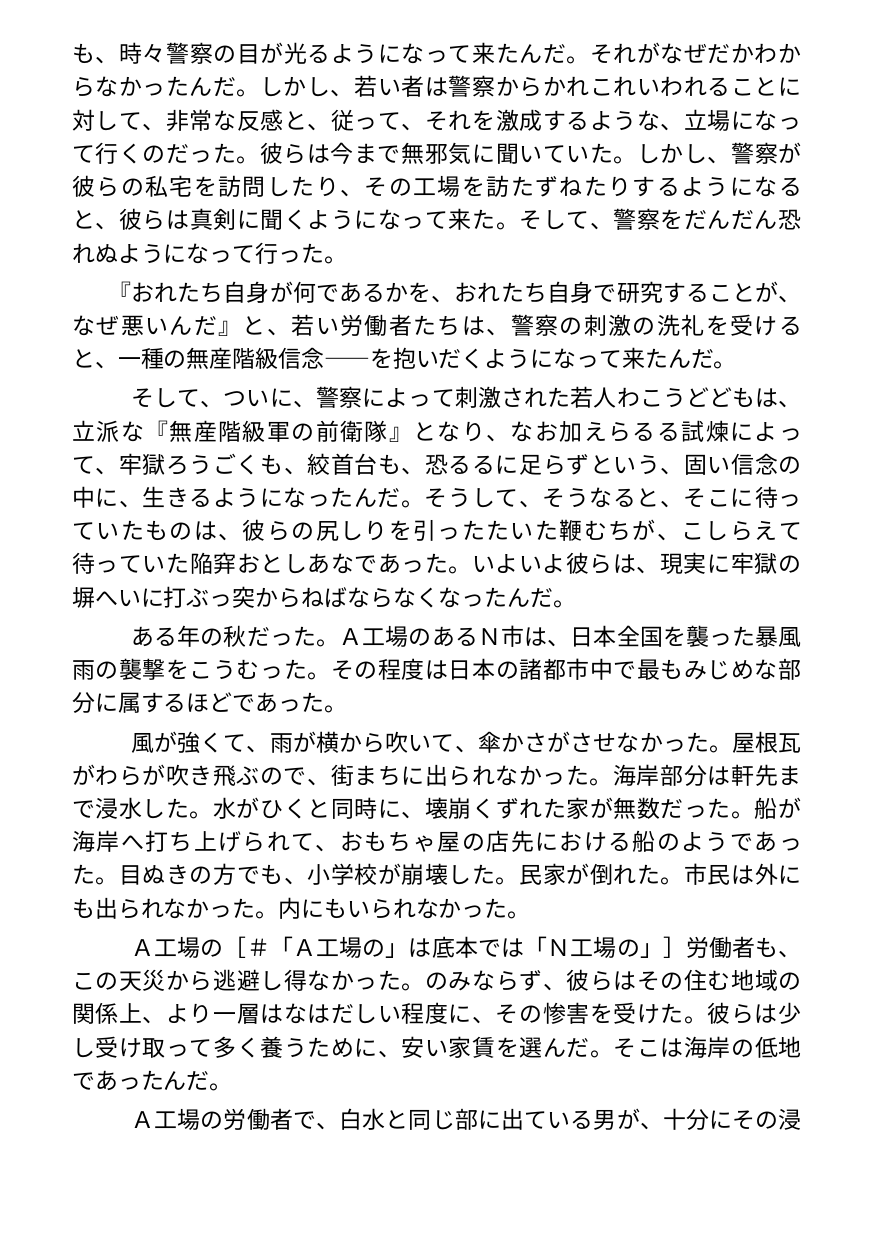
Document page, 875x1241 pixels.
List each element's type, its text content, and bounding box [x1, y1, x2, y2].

text 風が強くて、雨が横から吹いて、傘かさがさせなかった。屋根瓦がわらが吹き飛ぶので、街まちに出られなかった。海岸部分は軒先まで浸水した。水がひくと同時に、壊崩くずれた家が無数だった。船が海岸へ打ち上げられて、おもちゃ屋の店先における船のようであった。目ぬきの方でも、小学校が崩壊した。民家が倒れた。市民は外にも出られなかった。内にもいられなかった。 [72, 724, 802, 924]
text 『おれたち自身が何であるかを、おれたち自身で研究することが、なぜ悪いんだ』と、若い労働者たちは、警察の刺激の洗礼を受けると、一種の無産階級信念――を抱いだくようになって来たんだ。 [72, 274, 802, 374]
text Ａ工場の［＃「Ａ工場の」は底本では「Ｎ工場の」］労働者も、この天災から逃避し得なかった。のみならず、彼らはその住む地域の関係上、より一層はなはだしい程度に、その惨害を受けた。彼らは少し受け取って多く養うために、安い家賃を選んだ。そこは海岸の低地であったんだ。 [72, 930, 802, 1096]
text も、時々警察の目が光るようになって来たんだ。それがなぜだかわからなかったんだ。しかし、若い者は警察からかれこれいわれることに対して、非常な反感と、従って、それを激成するような、立場になって行くのだった。彼らは今まで無邪気に聞いていた。しかし、警察が彼らの私宅を訪問したり、その工場を訪たずねたりするようになると、彼らは真剣に聞くようになって来た。そして、警察をだんだん恐れぬようになって行った。 [72, 36, 802, 269]
text そして、ついに、警察によって刺激された若人わこうどどもは、立派な『無産階級軍の前衛隊』となり、なお加えらるる試煉によって、牢獄ろうごくも、絞首台も、恐るるに足らずという、固い信念の中に、生きるようになったんだ。そうして、そうなると、そこに待っていたものは、彼らの尻しりを引ったたいた鞭むちが、こしらえて待っていた陥穽おとしあなであった。いよいよ彼らは、現実に牢獄の塀へいに打ぶっ突からねばならなくなったんだ。 [72, 380, 802, 613]
text ある年の秋だった。Ａ工場のあるＮ市は、日本全国を襲った暴風雨の襲撃をこうむった。その程度は日本の諸都市中で最もみじめな部分に属するほどであった。 [72, 619, 802, 718]
text Ａ工場の労働者で、白水と同じ部に出ている男が、十分にその浸 [72, 1102, 802, 1135]
